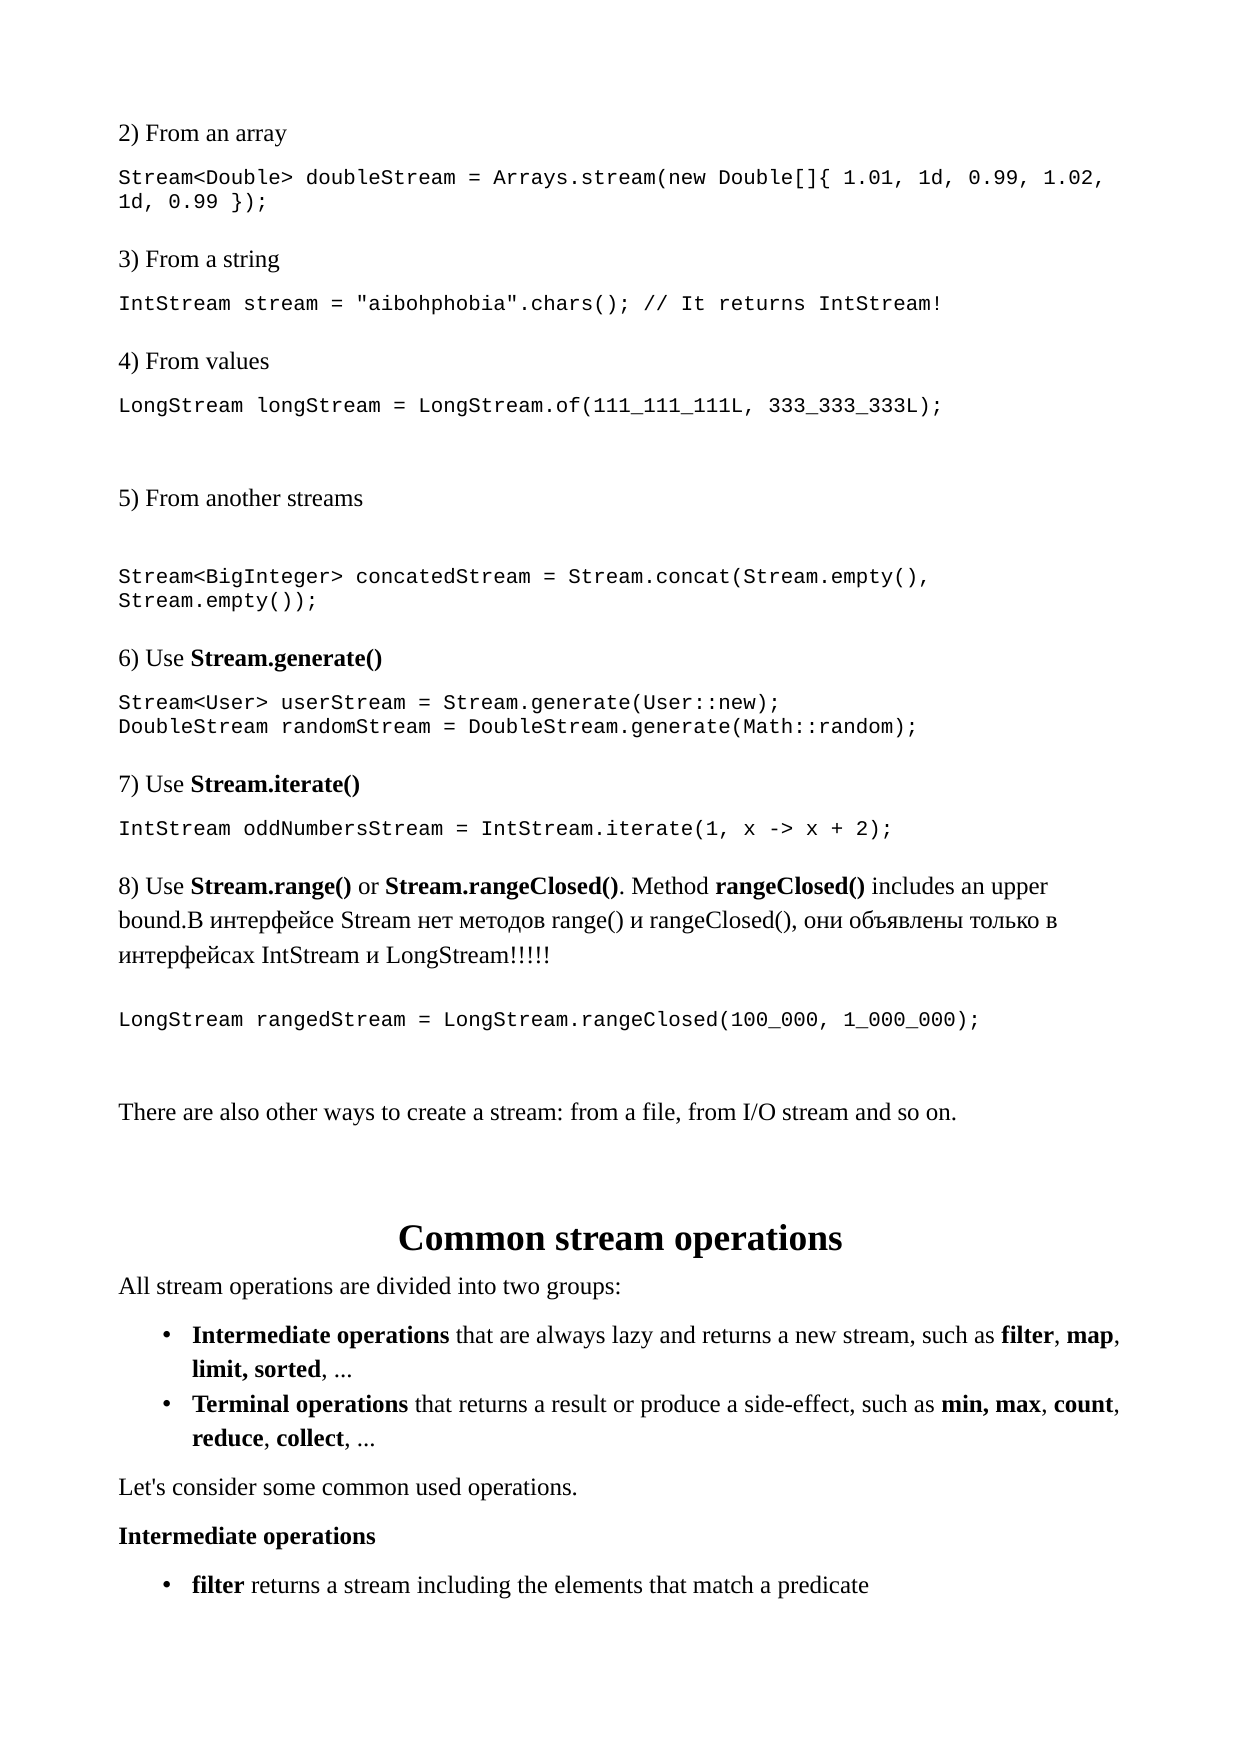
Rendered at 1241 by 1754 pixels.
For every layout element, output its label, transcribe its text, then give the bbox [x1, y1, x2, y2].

text LongStream rangedStream = LongStream.rangeClosed(100_000, 1_000_000); [118, 1009, 1122, 1033]
text 3) From a string [118, 244, 1122, 273]
text 2) From an array [118, 118, 1122, 147]
text IntStream stream = "aibohphobia".chars(); // It returns IntStream! [118, 293, 1122, 317]
text Stream<User> userStream = Stream.generate(User::new); [118, 692, 1122, 716]
text All stream operations are divided into two groups: [118, 1271, 1122, 1299]
text LongStream longStream = LongStream.of(111_111_111L, 333_333_333L); [118, 395, 1122, 419]
text Intermediate operations [118, 1521, 1122, 1550]
text Stream<BigInteger> concatedStream = Stream.concat(Stream.empty(), Stream.empty()); [118, 566, 1122, 614]
text Let's consider some common used operations. [118, 1472, 1122, 1501]
list filter returns a stream including the elements that match a predicate [162, 1571, 1122, 1599]
text 4) From values [118, 346, 1122, 375]
text 8) Use Stream.range() or Stream.rangeClosed(). Method rangeClosed() includes an upper bound.В интерфейсе Stream нет методов range() и rangeClosed(), они объявлены только в интерфейсах IntStream и LongStream!!!!! [118, 871, 1122, 969]
text DoubleStream randomStream = DoubleStream.generate(Math::random); [118, 716, 1122, 739]
text 5) From another streams [118, 483, 1122, 512]
text Stream<Double> doubleStream = Arrays.stream(new Double[]{ 1.01, 1d, 0.99, 1.02, 1d, 0.99 }); [118, 167, 1122, 214]
text IntStream oddNumbersStream = IntStream.iterate(1, x -> x + 2); [118, 818, 1122, 842]
list Terminal operations that returns a result or produce a side-effect, such as min, max, count, reduce, collect, ... [162, 1389, 1122, 1452]
text 6) Use Stream.generate() [118, 643, 1122, 672]
list Intermediate operations that are always lazy and returns a new stream, such as filter, map, limit, sorted, ... [162, 1320, 1122, 1383]
text There are also other ways to create a stream: from a file, from I/O stream and so on. [118, 1097, 1122, 1125]
subtitle Common stream operations [118, 1215, 1122, 1258]
text 7) Use Stream.iterate() [118, 769, 1122, 798]
